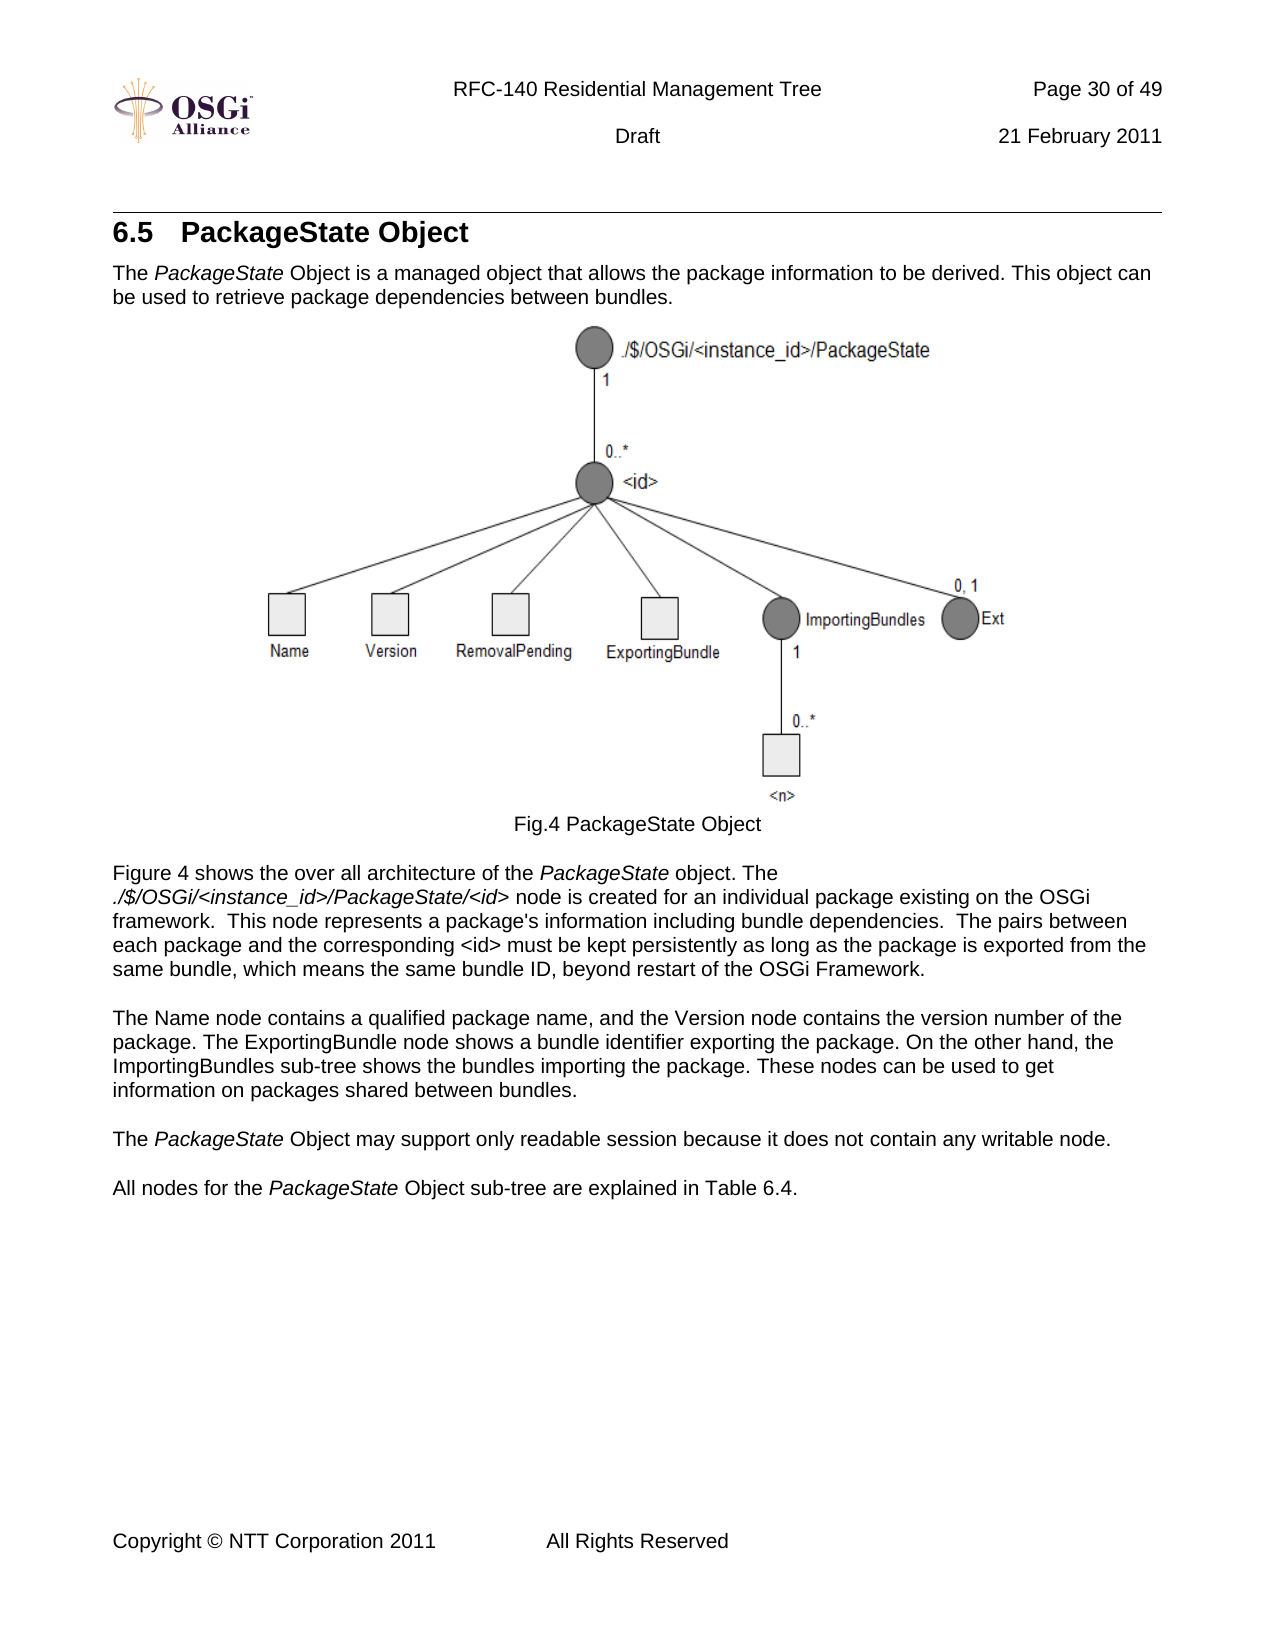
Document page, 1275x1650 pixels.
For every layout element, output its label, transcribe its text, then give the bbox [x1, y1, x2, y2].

subtitle PackageState Object [112, 213, 1162, 249]
text The Name node contains a qualified package name, and the Version node contains the version number of the package. The ExportingBundle node shows a bundle identifier exporting the package. On the other hand, the ImportingBundles sub-tree shows the bundles importing the package. These nodes can be used to get information on packages shared between bundles. [112, 1006, 1162, 1101]
text Figure 4 shows the over all architecture of the PackageState object. The ./$/OSGi/<instance_id>/PackageState/<id> node is created for an individual package existing on the OSGi framework. This node represents a package's information including bundle dependencies. The pairs between each package and the corresponding <id> must be kept persistently as long as the package is exported from the same bundle, which means the same bundle ID, beyond restart of the OSGi Framework. [112, 861, 1162, 981]
picture [114, 78, 254, 143]
text The PackageState Object is a managed object that allows the package information to be derived. This object can be used to retrieve package dependencies between bundles. [112, 261, 1162, 309]
picture [244, 321, 1031, 812]
text All nodes for the PackageState Object sub-tree are explained in Table 6.4. [112, 1175, 1162, 1199]
text The PackageState Object may support only readable session because it does not contain any writable node. [112, 1126, 1162, 1150]
text Fig.4 PackageState Object [112, 334, 1162, 836]
